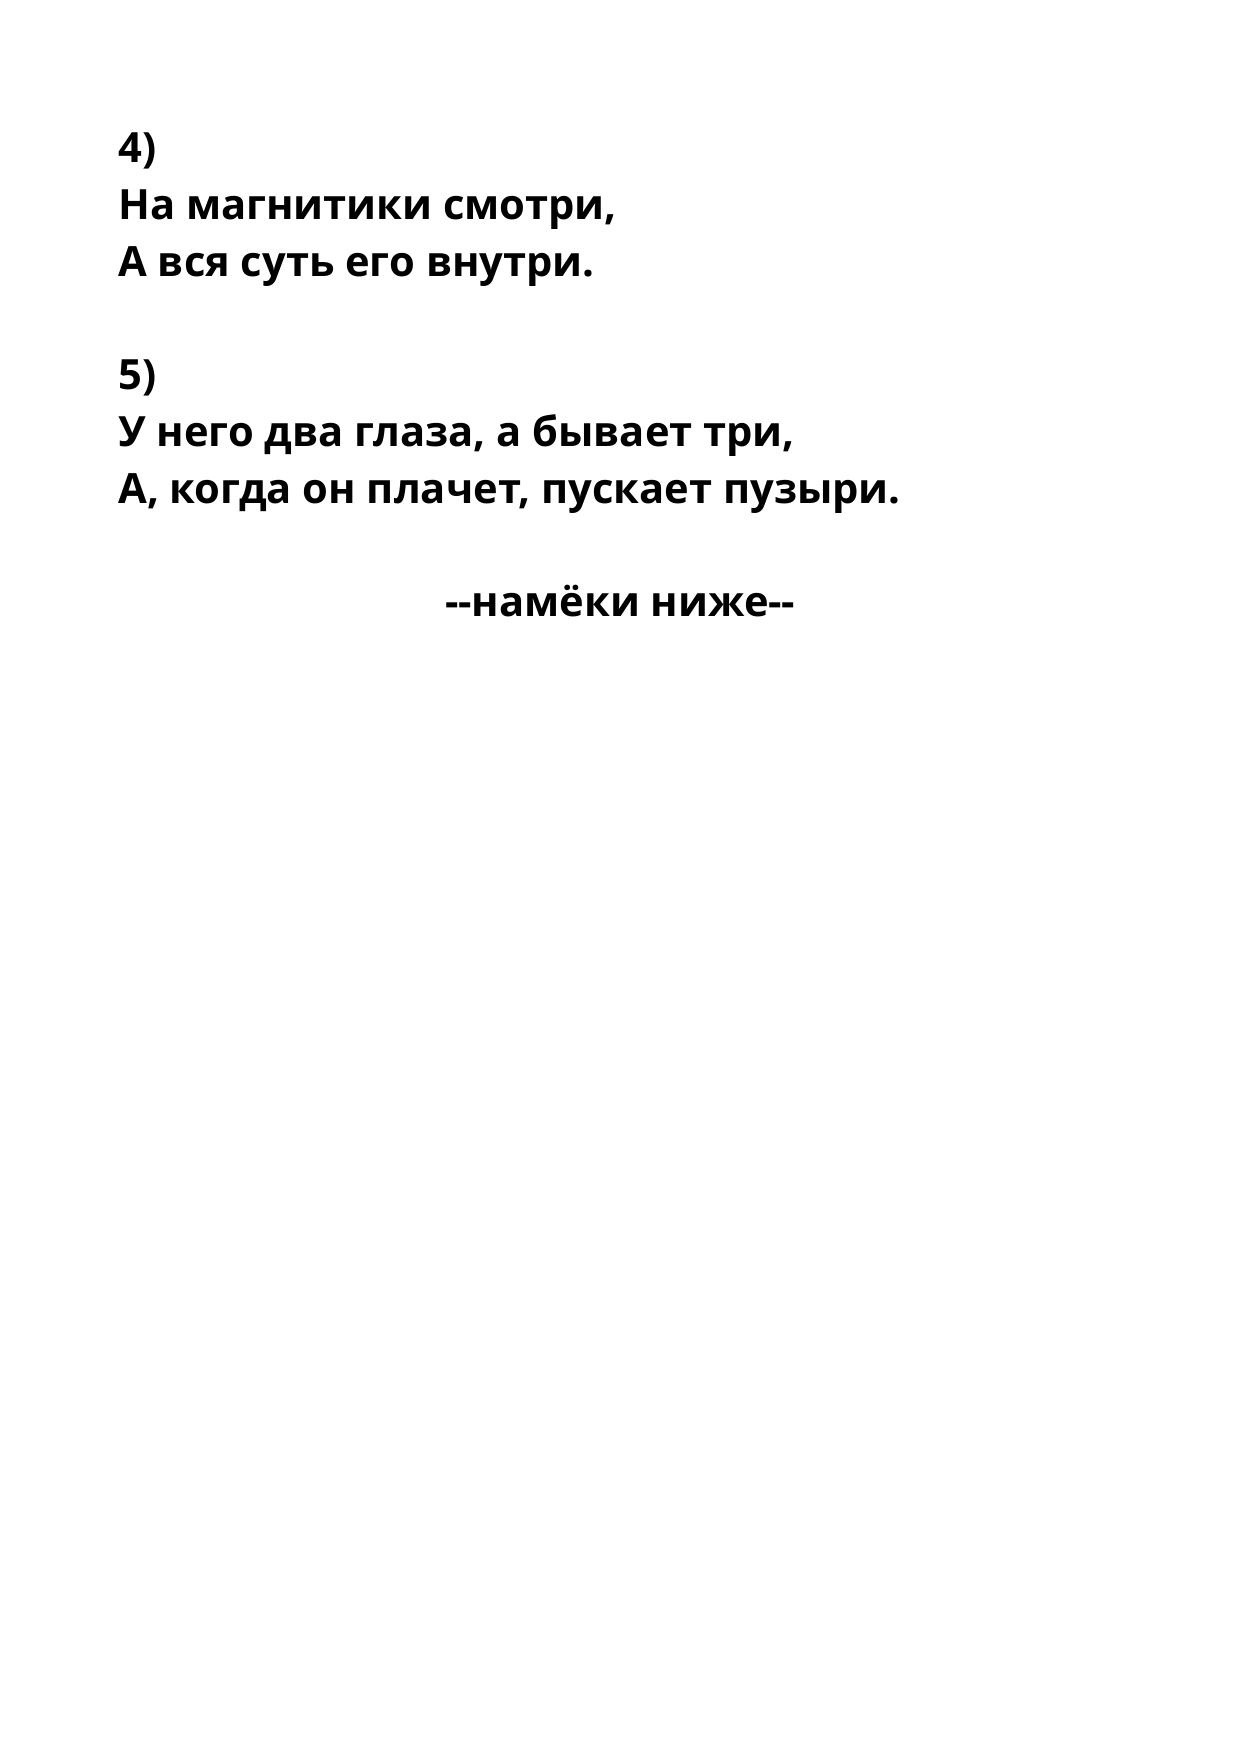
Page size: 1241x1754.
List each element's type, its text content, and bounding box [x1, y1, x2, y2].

text У него два глаза, а бывает три, [118, 402, 1122, 459]
text 5) [118, 345, 1122, 402]
text На магнитики смотри, [118, 175, 1122, 232]
text --намёки ниже-- [118, 572, 1122, 629]
text 4) [118, 118, 1122, 175]
text А, когда он плачет, пускает пузыри. [118, 459, 1122, 516]
text А вся суть его внутри. [118, 232, 1122, 288]
